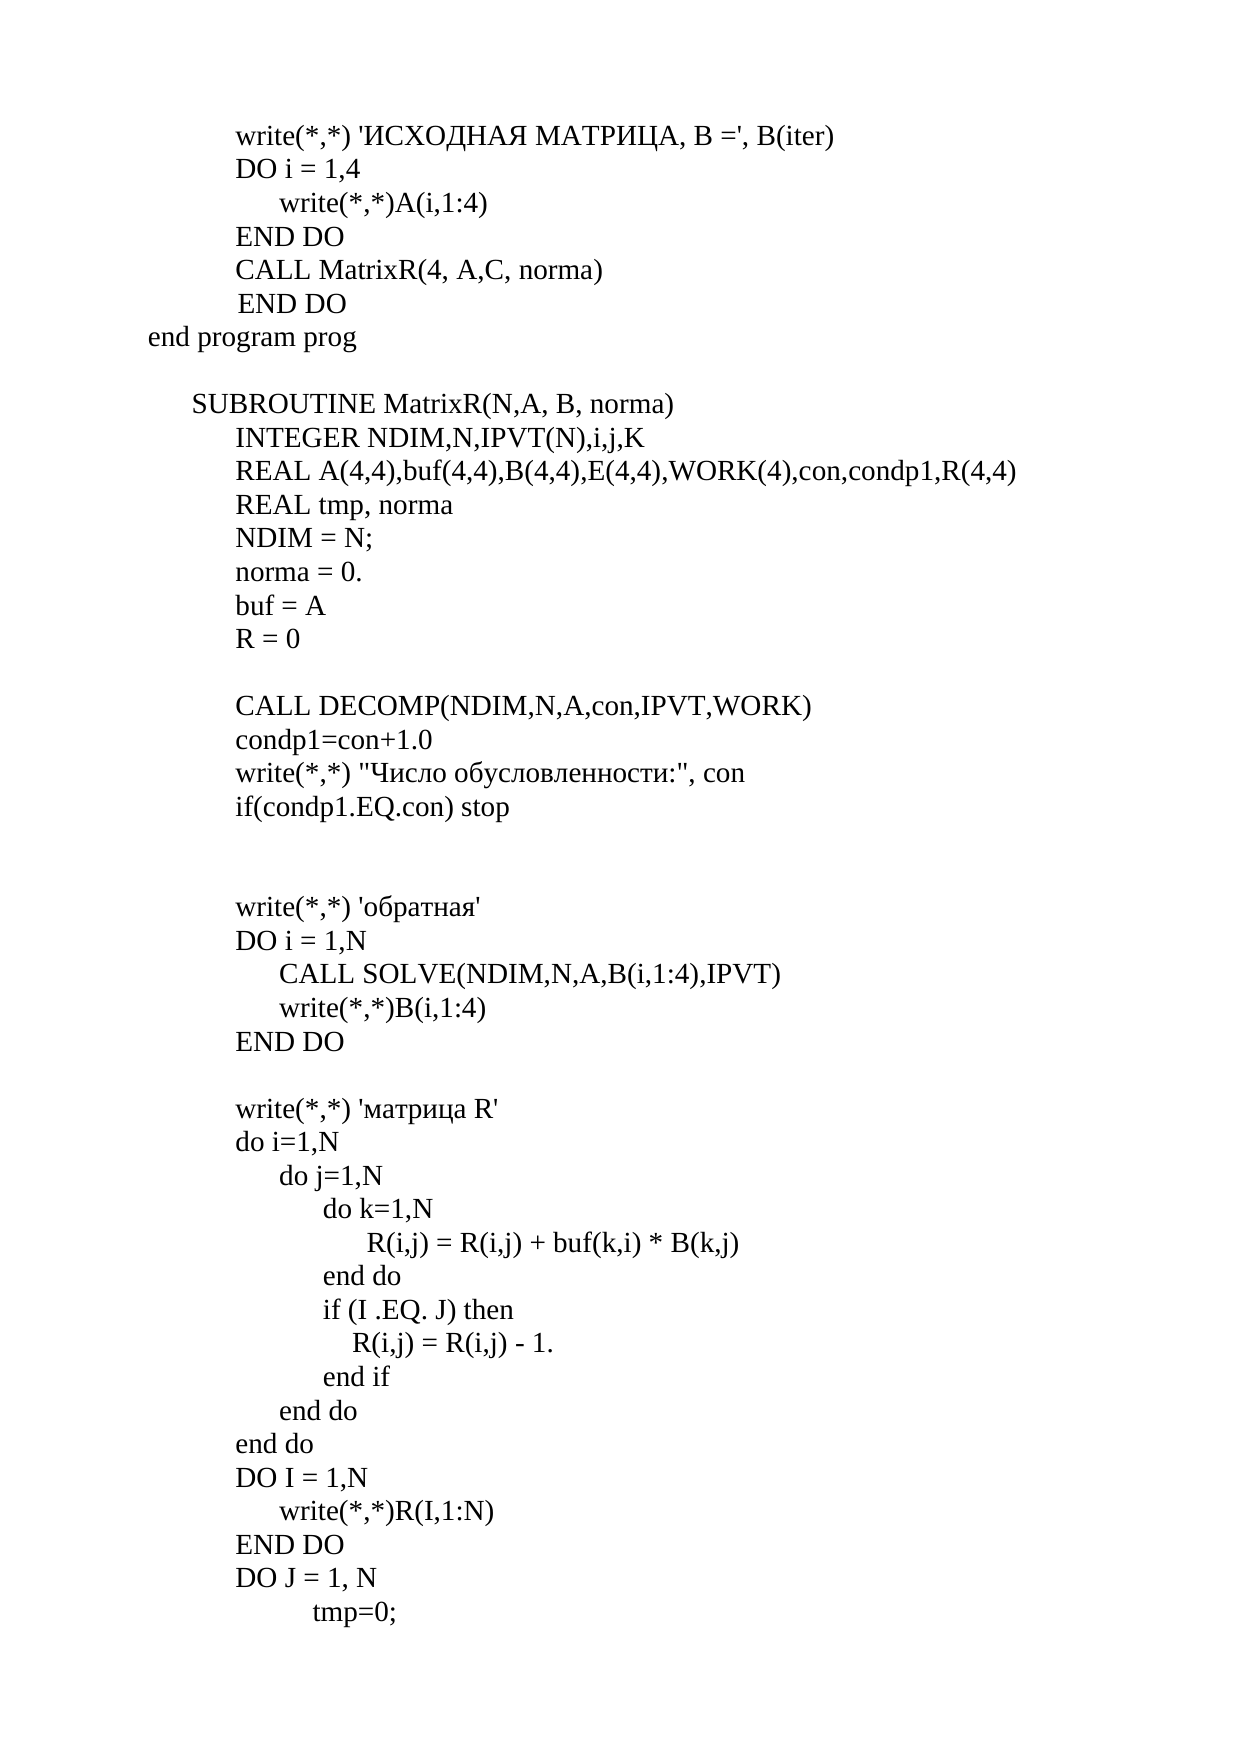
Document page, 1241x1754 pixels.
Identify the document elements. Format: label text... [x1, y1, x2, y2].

text end program prog [148, 319, 1181, 353]
text end do [148, 1393, 1181, 1426]
text tmp=0; [148, 1594, 1181, 1627]
text END DO [148, 219, 1181, 252]
text end do [148, 1258, 1181, 1292]
text DO i = 1,N [148, 923, 1181, 957]
text R = 0 [148, 621, 1181, 655]
text CALL MatrixR(4, A,C, norma) [148, 252, 1181, 286]
text write(*,*)B(i,1:4) [148, 990, 1181, 1024]
text write(*,*) 'ИСХОДНАЯ МАТРИЦА, B =', B(iter) [148, 118, 1181, 152]
text do k=1,N [148, 1191, 1181, 1225]
text R(i,j) = R(i,j) + buf(k,i) * B(k,j) [148, 1225, 1181, 1258]
text DO J = 1, N [148, 1560, 1181, 1594]
text write(*,*)R(I,1:N) [148, 1493, 1181, 1527]
text write(*,*) "Число обусловленности:", con [148, 755, 1181, 789]
text DO I = 1,N [148, 1460, 1181, 1493]
text write(*,*)A(i,1:4) [148, 185, 1181, 219]
text NDIM = N; [148, 521, 1181, 554]
text write(*,*) 'матрица R' [148, 1091, 1181, 1124]
text write(*,*) 'обратная' [148, 889, 1181, 923]
text if (I .EQ. J) then [148, 1292, 1181, 1326]
text norma = 0. [148, 554, 1181, 588]
text REAL tmp, norma [148, 487, 1181, 521]
text CALL DECOMP(NDIM,N,A,con,IPVT,WORK) [148, 688, 1181, 722]
text END DO [148, 1527, 1181, 1560]
text buf = A [148, 588, 1181, 621]
text end do [148, 1426, 1181, 1460]
text INTEGER NDIM,N,IPVT(N),i,j,K [148, 420, 1181, 453]
text SUBROUTINE MatrixR(N,A, B, norma) [148, 386, 1181, 420]
text R(i,j) = R(i,j) - 1. [148, 1326, 1181, 1359]
text CALL SOLVE(NDIM,N,A,B(i,1:4),IPVT) [148, 957, 1181, 990]
text END DO [148, 286, 1181, 319]
text END DO [148, 1024, 1181, 1057]
text if(condp1.EQ.con) stop [148, 789, 1181, 822]
text end if [148, 1359, 1181, 1393]
text do j=1,N [148, 1158, 1181, 1191]
text DO i = 1,4 [148, 152, 1181, 185]
text REAL A(4,4),buf(4,4),B(4,4),E(4,4),WORK(4),con,condp1,R(4,4) [148, 453, 1181, 487]
text do i=1,N [148, 1124, 1181, 1158]
text condp1=con+1.0 [148, 722, 1181, 755]
